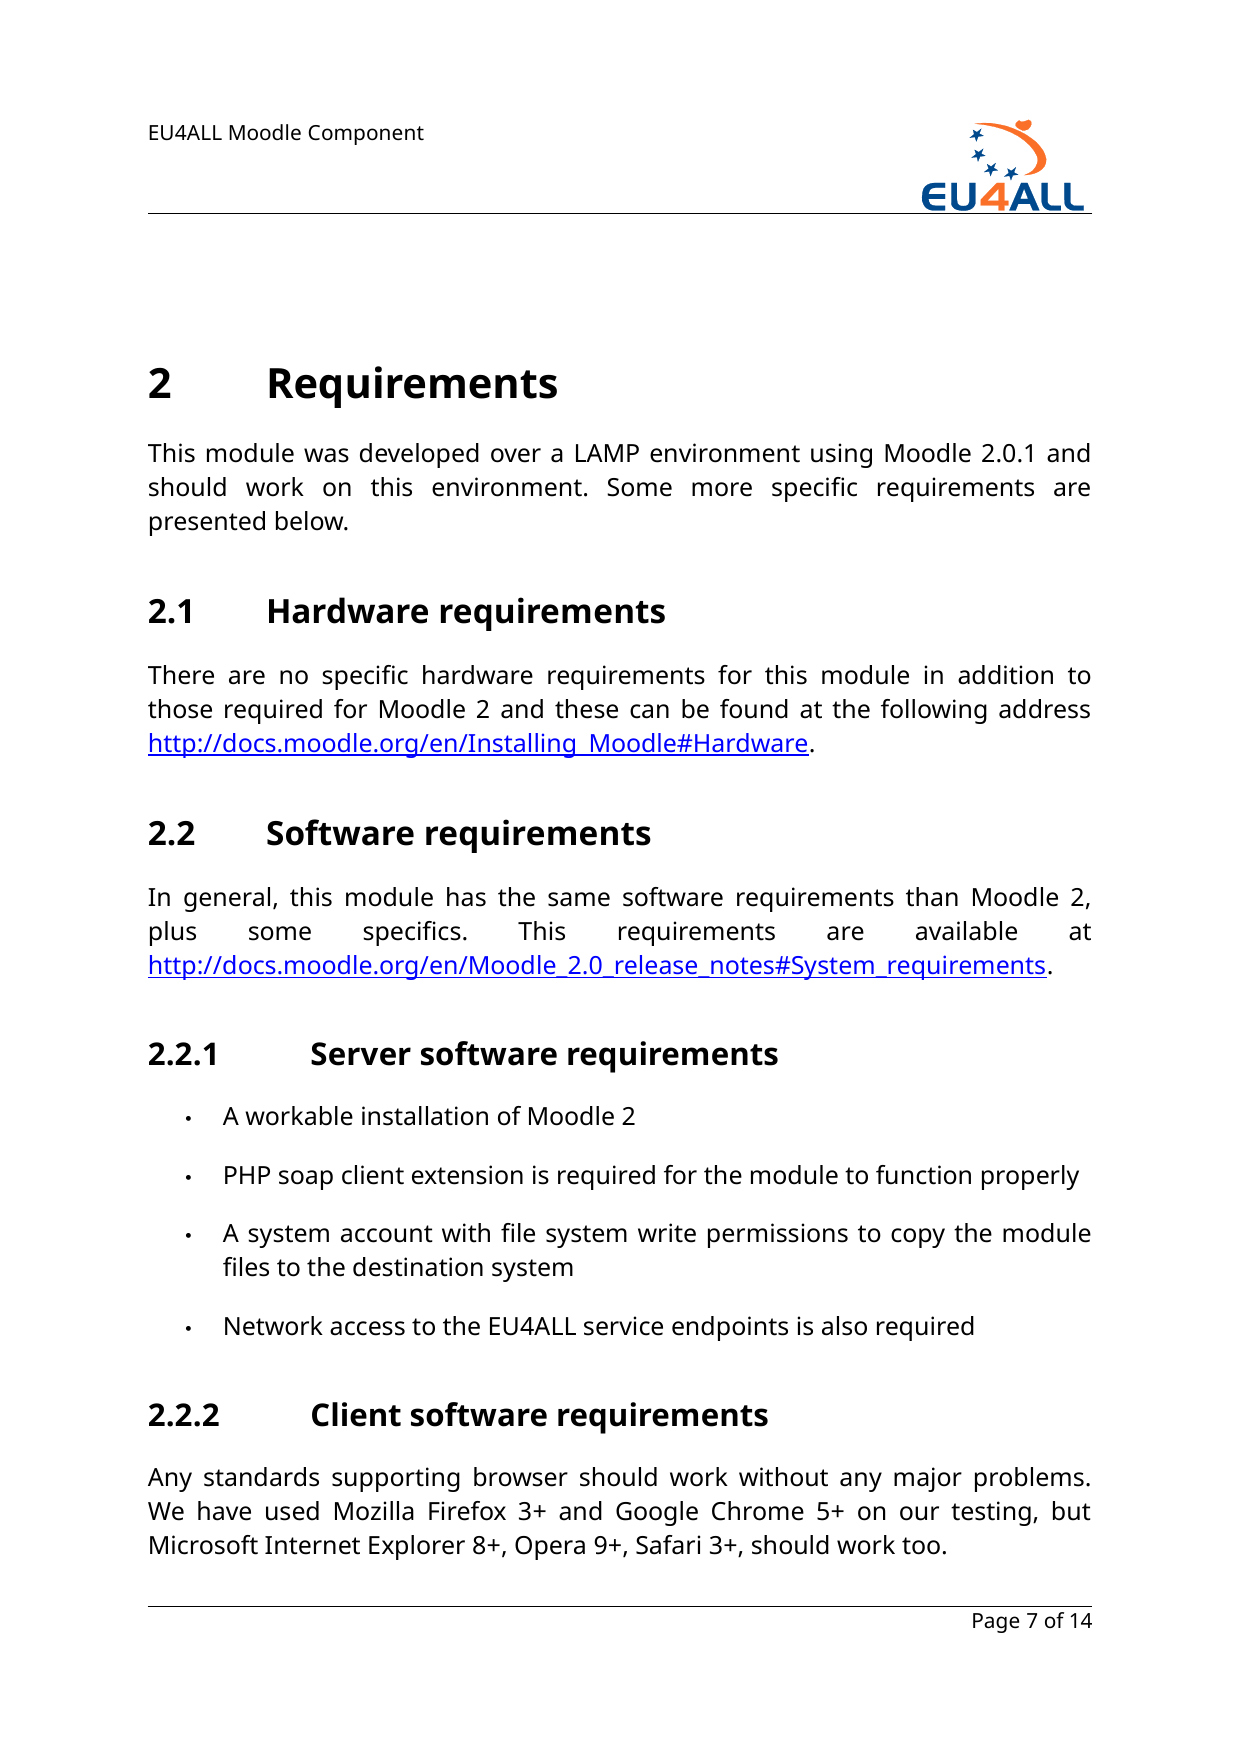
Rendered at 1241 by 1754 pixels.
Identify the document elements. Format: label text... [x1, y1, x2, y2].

list PHP soap client extension is required for the module to function properly [185, 1158, 1092, 1192]
subtitle Server software requirements [148, 1032, 1092, 1074]
text There are no specific hardware requirements for this module in addition to those required for Moodle 2 and these can be found at the following address http://docs.moodle.org/en/Installing_Moodle#Hardware. [148, 658, 1092, 760]
list Network access to the EU4ALL service endpoints is also required [185, 1309, 1092, 1343]
subtitle Client software requirements [148, 1393, 1092, 1435]
subtitle Requirements [148, 354, 1092, 411]
list A workable installation of Moodle 2 [185, 1099, 1092, 1133]
list A system account with file system write permissions to copy the module files to the destination system [185, 1216, 1092, 1284]
text In general, this module has the same software requirements than Moodle 2, plus some specifics. This requirements are available at http://docs.moodle.org/en/Moodle_2.0_release_notes#System_requirements. [148, 880, 1092, 982]
text This module was developed over a LAMP environment using Moodle 2.0.1 and should work on this environment. Some more specific requirements are presented below. [148, 436, 1092, 537]
subtitle Software requirements [148, 809, 1092, 855]
subtitle Hardware requirements [148, 587, 1092, 633]
text Any standards supporting browser should work without any major problems. We have used Mozilla Firefox 3+ and Google Chrome 5+ on our testing, but Microsoft Internet Explorer 8+, Opera 9+, Safari 3+, should work too. [148, 1460, 1092, 1562]
